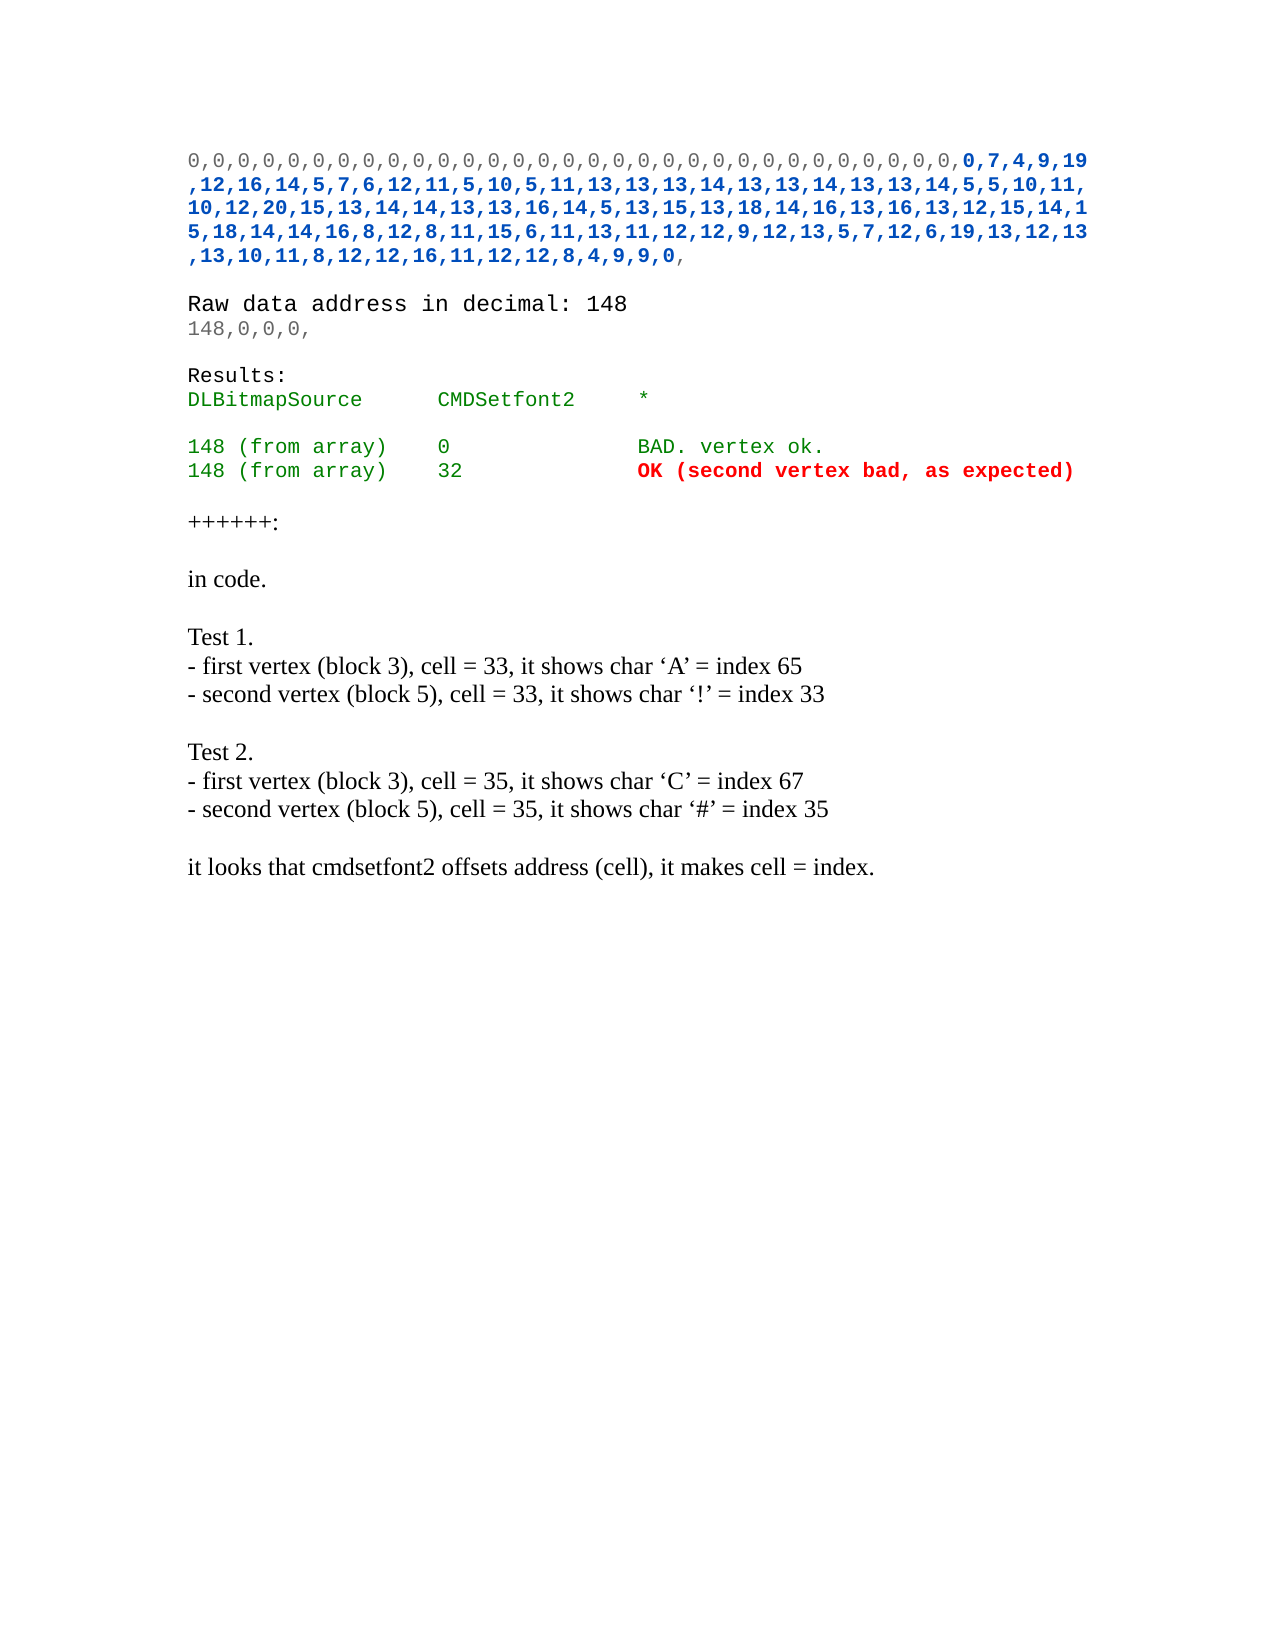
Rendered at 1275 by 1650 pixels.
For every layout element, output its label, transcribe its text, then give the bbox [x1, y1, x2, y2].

text DLBitmapSource CMDSetfont2 * [187, 389, 1087, 412]
text - second vertex (block 5), cell = 35, it shows char ‘#’ = index 35 [187, 794, 1087, 823]
text 0,0,0,0,0,0,0,0,0,0,0,0,0,0,0,0,0,0,0,0,0,0,0,0,0,0,0,0,0,0,0,0,7,4,9,19,12,16,14,5,7,6,12,11,5,10,5,11,13,13,13,14,13,13,14,13,13,14,5,5,10,11,10,12,20,15,13,14,14,13,13,16,14,5,13,15,13,18,14,16,13,16,13,12,15,14,15,18,14,14,16,8,12,8,11,15,6,11,13,11,12,12,9,12,13,5,7,12,6,19,13,12,13,13,10,11,8,12,12,16,11,12,12,8,4,9,9,0, [187, 150, 1087, 268]
text - first vertex (block 3), cell = 35, it shows char ‘C’ = index 67 [187, 766, 1087, 794]
text 148,0,0,0, [187, 318, 1087, 341]
text Raw data address in decimal: 148 [187, 292, 1087, 318]
text 148 (from array) 32 OK (second vertex bad, as expected) [187, 460, 1087, 483]
text Test 1. [187, 622, 1087, 651]
text Test 2. [187, 737, 1087, 766]
text in code. [187, 564, 1087, 593]
text it looks that cmdsetfont2 offsets address (cell), it makes cell = index. [187, 852, 1087, 881]
text - first vertex (block 3), cell = 33, it shows char ‘A’ = index 65 [187, 651, 1087, 679]
text 148 (from array) 0 BAD. vertex ok. [187, 436, 1087, 460]
text ++++++: [187, 507, 1087, 536]
text - second vertex (block 5), cell = 33, it shows char ‘!’ = index 33 [187, 679, 1087, 708]
text Results: [187, 365, 1087, 389]
